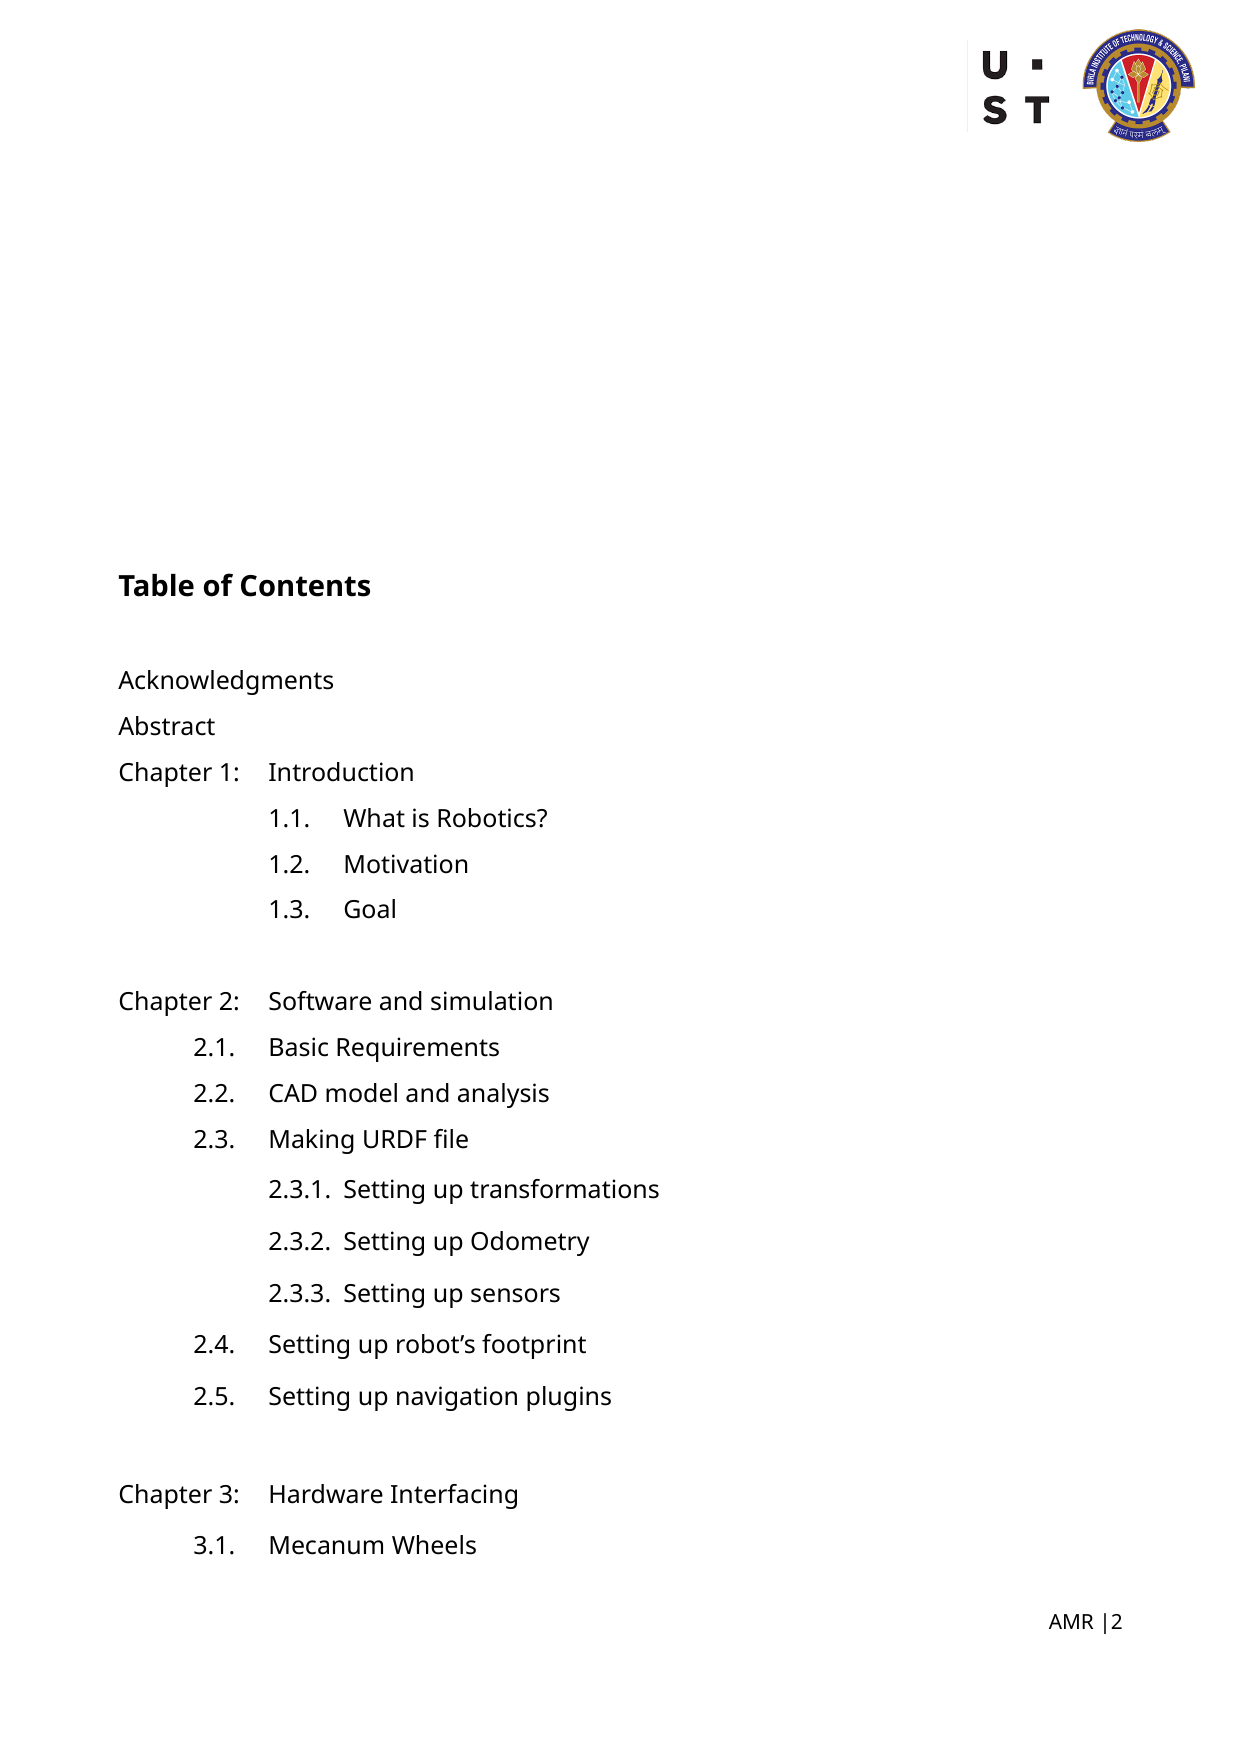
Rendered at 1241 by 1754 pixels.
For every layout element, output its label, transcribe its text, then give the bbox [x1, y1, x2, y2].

text 2.3.2. Setting up Odometry [118, 1219, 1122, 1259]
text 1.1. What is Robotics? [118, 800, 1122, 834]
text 2.5. Setting up navigation plugins [118, 1374, 1122, 1414]
text Chapter 2: Software and simulation [118, 984, 1122, 1018]
text Acknowledgments [118, 662, 1122, 697]
text 1.2. Motivation [118, 846, 1122, 880]
text 2.4. Setting up robot’s footprint [118, 1322, 1122, 1362]
text 2.1. Basic Requirements [118, 1030, 1122, 1064]
picture [967, 40, 1057, 132]
text Table of Contents [118, 565, 1122, 605]
text Chapter 1: Introduction [118, 754, 1122, 788]
text 2.3.3. Setting up sensors [118, 1271, 1122, 1311]
text 2.3. Making URDF file [118, 1122, 1122, 1156]
text 2.3.1. Setting up transformations [118, 1168, 1122, 1207]
text Abstract [118, 708, 1122, 742]
picture [1082, 29, 1195, 142]
text 3.1. Mecanum Wheels [118, 1523, 1122, 1563]
text Chapter 3: Hardware Interfacing [118, 1477, 1122, 1511]
text 1.3. Goal [118, 892, 1122, 926]
text 2.2. CAD model and analysis [118, 1076, 1122, 1110]
